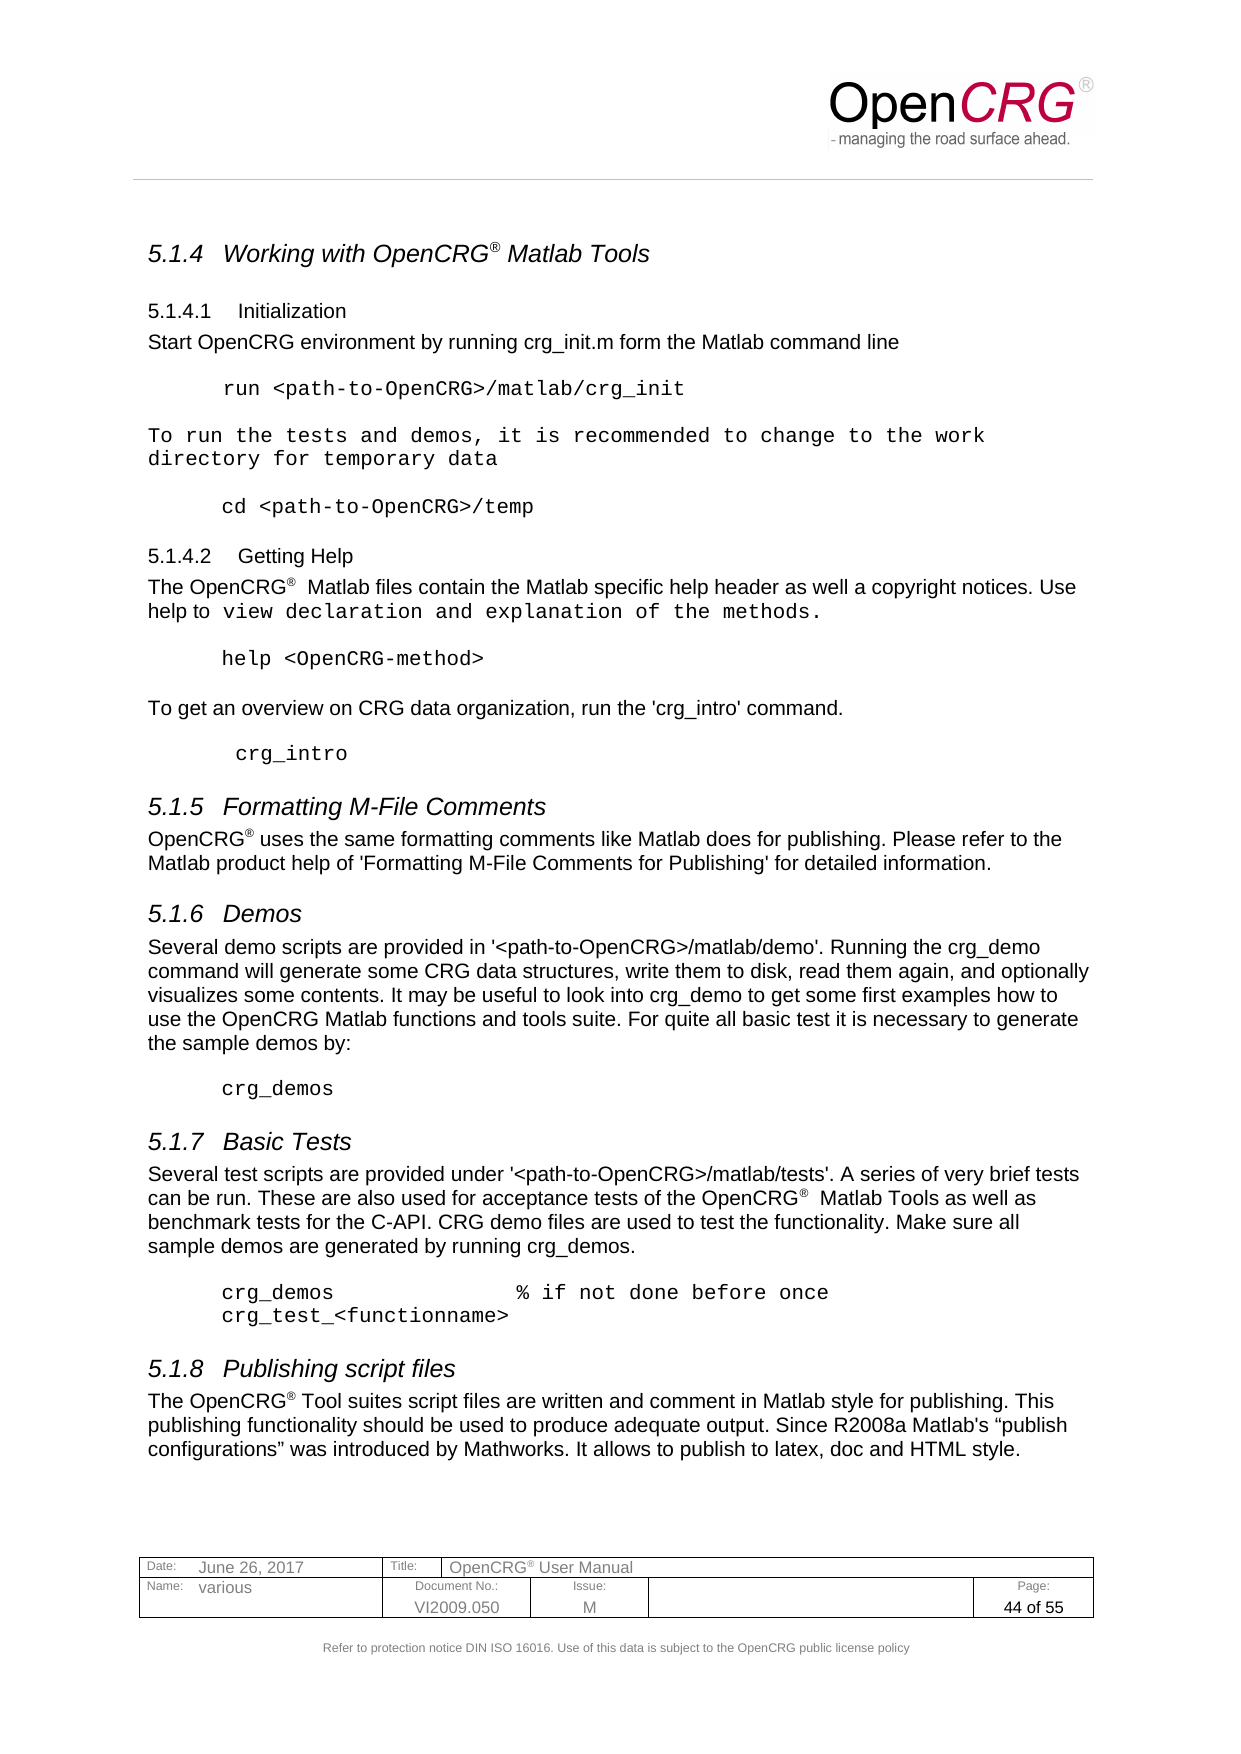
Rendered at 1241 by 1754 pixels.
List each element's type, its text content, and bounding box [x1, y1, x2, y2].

text run <path-to-OpenCRG>/matlab/crg_init [148, 377, 1093, 401]
text Several test scripts are provided under '<path-to-OpenCRG>/matlab/tests'. A series of very brief tests can be run. These are also used for acceptance tests of the OpenCRG® Matlab Tools as well as benchmark tests for the C-API. CRG demo files are used to test the functionality. Make sure all sample demos are generated by running crg_demos. [148, 1162, 1093, 1258]
subtitle Formatting M-File Comments [148, 792, 1093, 820]
text To get an overview on CRG data organization, run the 'crg_intro' command. [148, 695, 1093, 719]
subtitle Publishing script files [148, 1354, 1093, 1383]
text OpenCRG® uses the same formatting comments like Matlab does for publishing. Please refer to the Matlab product help of 'Formatting M-File Comments for Publishing' for detailed information. [148, 827, 1093, 874]
text The OpenCRG® Matlab files contain the Matlab specific help header as well a copyright notices. Use help to view declaration and explanation of the methods. [148, 574, 1093, 624]
subtitle Demos [148, 899, 1093, 928]
subtitle Working with OpenCRG® Matlab Tools [148, 239, 1093, 268]
text Several demo scripts are provided in '<path-to-OpenCRG>/matlab/demo'. Running the crg_demo command will generate some CRG data structures, write them to disk, read them again, and optionally visualizes some contents. It may be useful to look into crg_demo to get some first examples how to use the OpenCRG Matlab functions and tools suite. For quite all basic test it is necessary to generate the sample demos by: [148, 934, 1093, 1054]
subtitle Getting Help [148, 544, 1093, 568]
text crg_test_<functionname> [148, 1305, 1093, 1329]
picture [828, 73, 1096, 150]
text crg_intro [148, 743, 1093, 767]
text help <OpenCRG-method> [148, 648, 1093, 672]
list crg_demos % if not done before once [148, 1282, 1093, 1305]
text cd <path-to-OpenCRG>/temp [148, 496, 1093, 519]
subtitle Basic Tests [148, 1127, 1093, 1156]
text crg_demos [148, 1078, 1093, 1102]
text Start OpenCRG environment by running crg_init.m form the Matlab command line [148, 329, 1093, 353]
text To run the tests and demos, it is recommended to change to the work directory for temporary data [148, 425, 1093, 472]
text The OpenCRG® Tool suites script files are written and comment in Matlab style for publishing. This publishing functionality should be used to produce adequate output. Since R2008a Matlab's “publish configurations” was introduced by Mathworks. It allows to publish to latex, doc and HTML style. [148, 1389, 1093, 1461]
subtitle Initialization [148, 299, 1093, 323]
